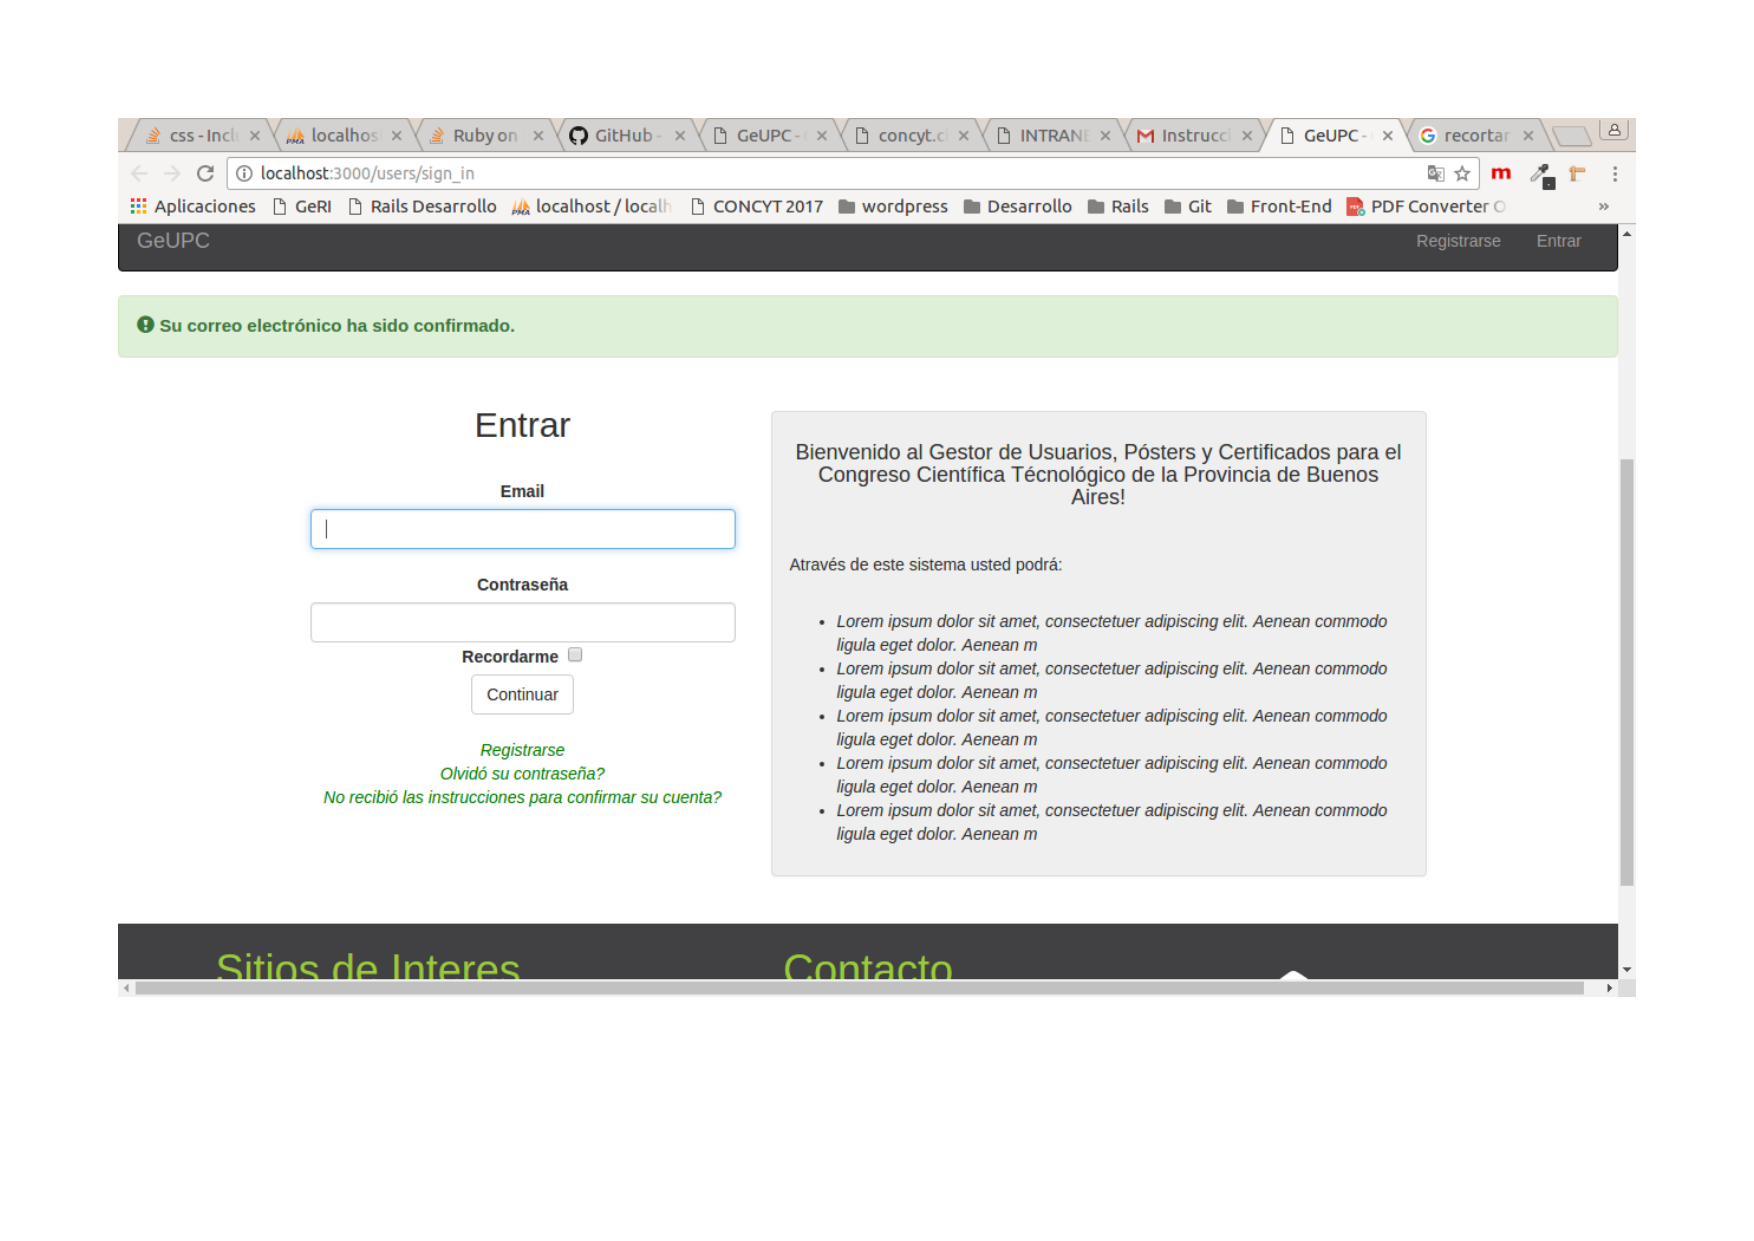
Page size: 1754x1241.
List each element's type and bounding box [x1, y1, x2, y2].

picture [118, 118, 1636, 997]
